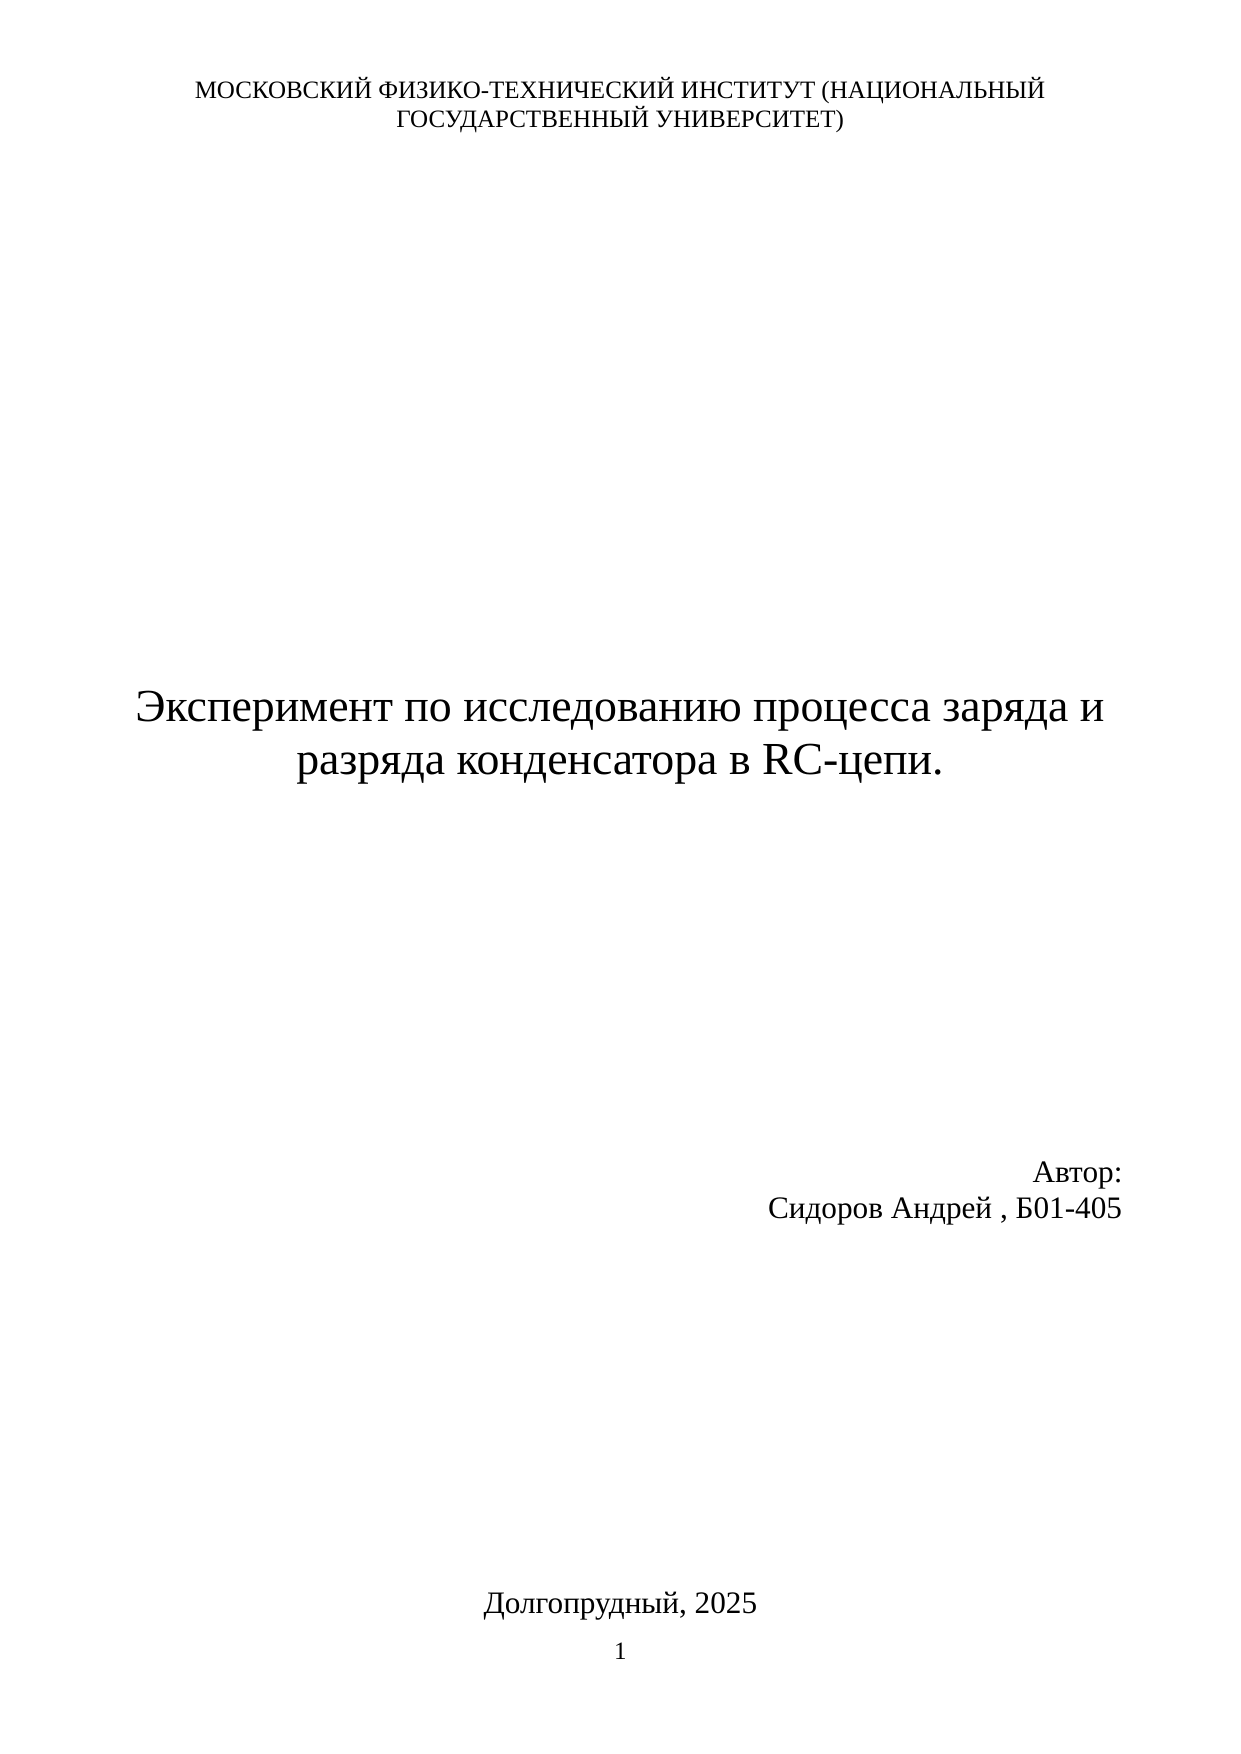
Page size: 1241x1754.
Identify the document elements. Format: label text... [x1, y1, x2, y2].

text Автор: [118, 1153, 1122, 1189]
text Эксперимент по исследованию процесса заряда и разряда конденсатора в RC-цепи. [118, 679, 1122, 784]
text МОСКОВСКИЙ ФИЗИКО-ТЕХНИЧЕСКИЙ ИНСТИТУТ (НАЦИОНАЛЬНЫЙ ГОСУДАРСТВЕННЫЙ УНИВЕРСИТЕТ) [118, 75, 1122, 132]
text Долгопрудный, 2025 [118, 1584, 1122, 1620]
text Сидоров Андрей , Б01-405 [118, 1189, 1122, 1225]
